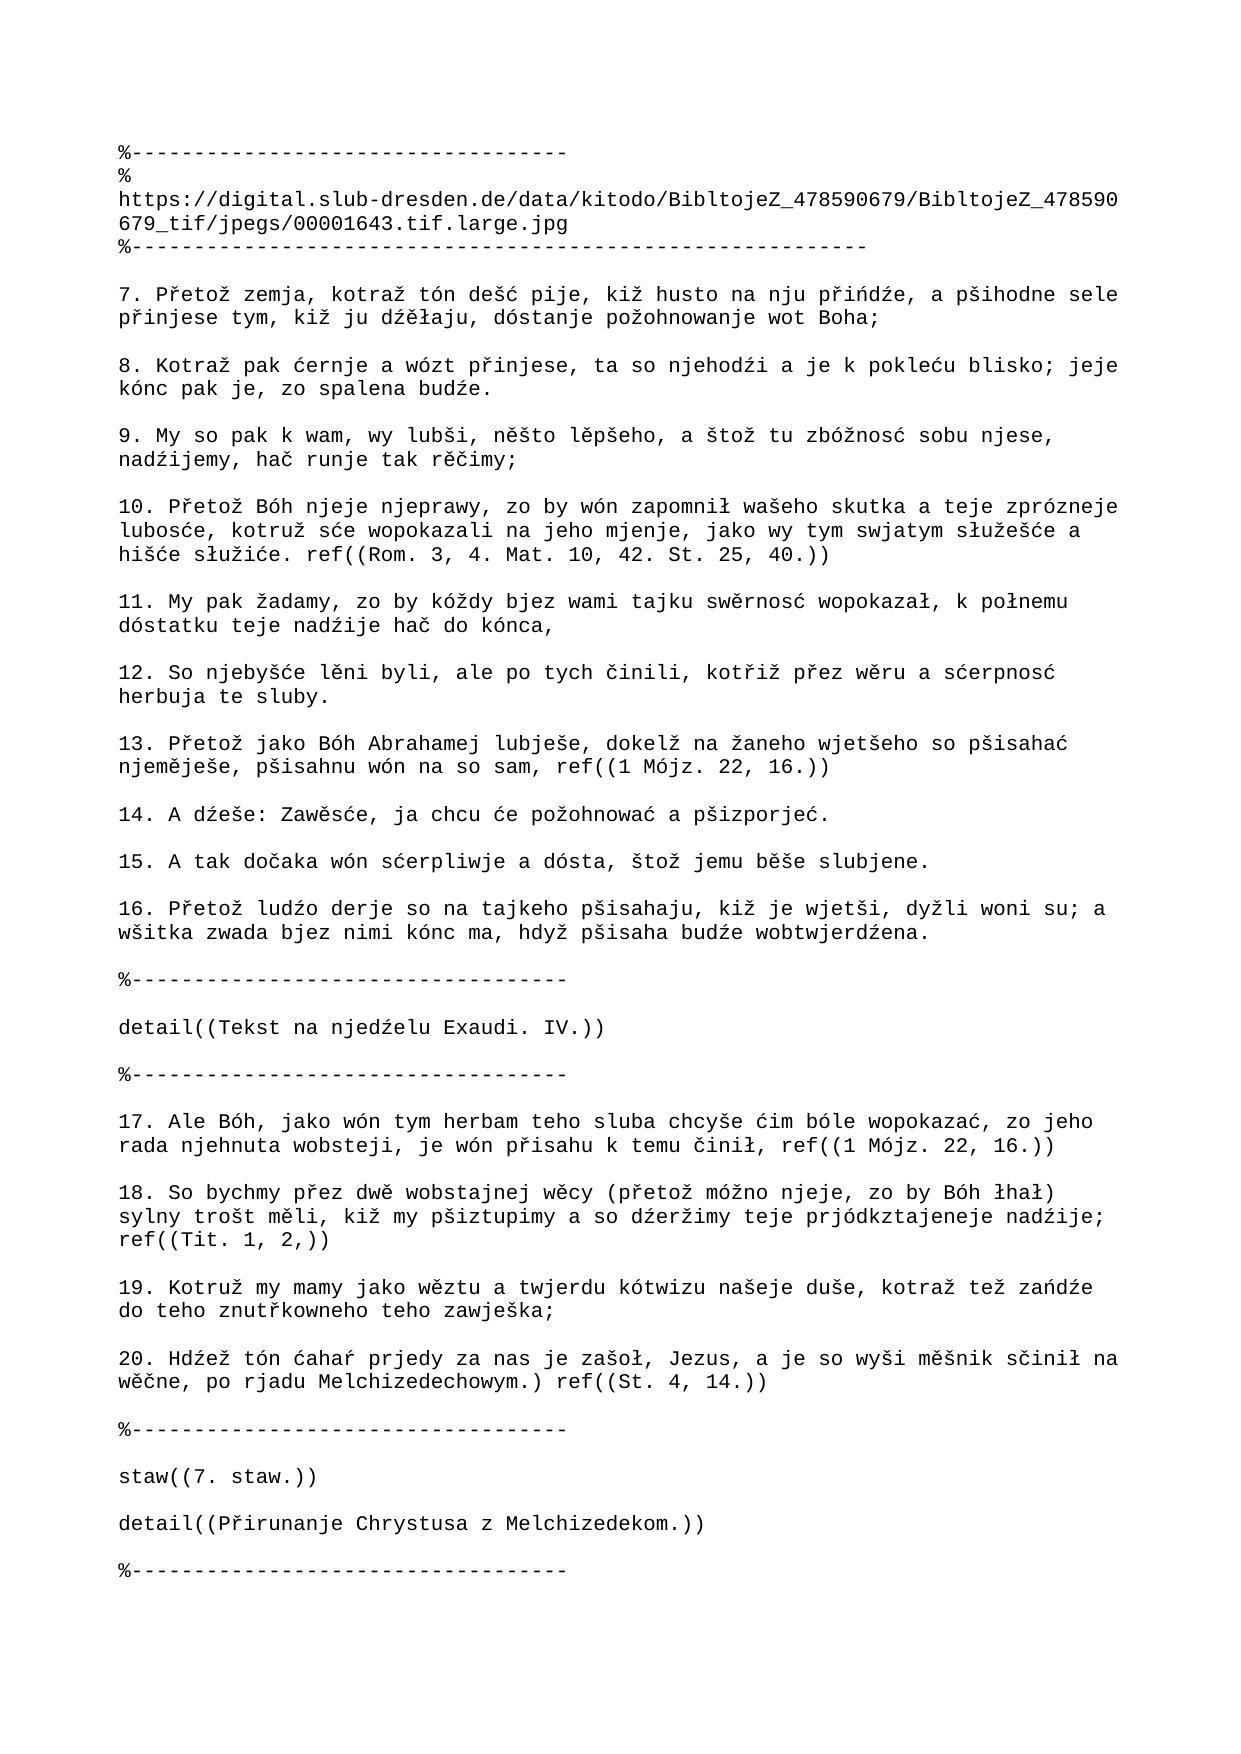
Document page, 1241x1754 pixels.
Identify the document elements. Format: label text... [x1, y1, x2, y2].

text 19. Kotruž my mamy jako wěztu a twjerdu kótwizu našeje duše, kotraž tež zańdźe do teho znutřkowneho teho zawješka; [118, 1277, 1122, 1324]
text %----------------------------------- [118, 1419, 1122, 1442]
text 14. A dźeše: Zawěsće, ja chcu će požohnować a pšizporjeć. [118, 804, 1122, 827]
text 11. My pak žadamy, zo by kóždy bjez wami tajku swěrnosć wopokazał, k połnemu dóstatku teje nadźije hač do kónca, [118, 591, 1122, 638]
text 16. Přetož ludźo derje so na tajkeho pšisahaju, kiž je wjetši, dyžli woni su; a wšitka zwada bjez nimi kónc ma, hdyž pšisaha budźe wobtwjerdźena. [118, 898, 1122, 946]
text 12. So njebyšće lěni byli, ale po tych činili, kotřiž přez wěru a sćerpnosć herbuja te sluby. [118, 662, 1122, 709]
text detail((Tekst na njedźelu Exaudi. IV.)) [118, 1017, 1122, 1040]
text %----------------------------------------------------------- [118, 236, 1122, 260]
text 20. Hdźež tón ćahaŕ prjedy za nas je zašoł, Jezus, a je so wyši měšnik sčinił na wěčne, po rjadu Melchizedechowym.) ref((St. 4, 14.)) [118, 1348, 1122, 1395]
text 9. My so pak k wam, wy lubši, něšto lěpšeho, a štož tu zbóžnosć sobu njese, nadźijemy, hač runje tak rěčimy; [118, 426, 1122, 473]
text 13. Přetož jako Bóh Abrahamej lubješe, dokelž na žaneho wjetšeho so pšisahać njeměješe, pšisahnu wón na so sam, ref((1 Mójz. 22, 16.)) [118, 733, 1122, 780]
text %----------------------------------- [118, 969, 1122, 993]
text %----------------------------------- [118, 142, 1122, 165]
text detail((Přirunanje Chrystusa z Melchizedekom.)) [118, 1513, 1122, 1537]
text 10. Přetož Bóh njeje njeprawy, zo by wón zapomnił wašeho skutka a teje zprózneje lubosće, kotruž sće wopokazali na jeho mjenje, jako wy tym swjatym słužešće a hišće słužiće. ref((Rom. 3, 4. Mat. 10, 42. St. 25, 40.)) [118, 496, 1122, 567]
text %----------------------------------- [118, 1561, 1122, 1584]
text 17. Ale Bóh, jako wón tym herbam teho sluba chcyše ćim bóle wopokazać, zo jeho rada njehnuta wobsteji, je wón přisahu k temu činił, ref((1 Mójz. 22, 16.)) [118, 1111, 1122, 1158]
text 7. Přetož zemja, kotraž tón dešć pije, kiž husto na nju přińdźe, a pšihodne sele přinjese tym, kiž ju dźěłaju, dóstanje požohnowanje wot Boha; [118, 284, 1122, 331]
text 8. Kotraž pak ćernje a wózt přinjese, ta so njehodźi a je k pokleću blisko; jeje kónc pak je, zo spalena budźe. [118, 354, 1122, 402]
text 18. So bychmy přez dwě wobstajnej wěcy (přetož móžno njeje, zo by Bóh łhał) sylny trošt měli, kiž my pšiztupimy a so dźeržimy teje prjódkztajeneje nadźije; ref((Tit. 1, 2,)) [118, 1182, 1122, 1253]
text % https://digital.slub-dresden.de/data/kitodo/BibltojeZ_478590679/BibltojeZ_478590679_tif/jpegs/00001643.tif.large.jpg [118, 165, 1122, 236]
text %----------------------------------- [118, 1064, 1122, 1088]
text 15. A tak dočaka wón sćerpliwje a dósta, štož jemu běše slubjene. [118, 851, 1122, 875]
text staw((7. staw.)) [118, 1466, 1122, 1489]
